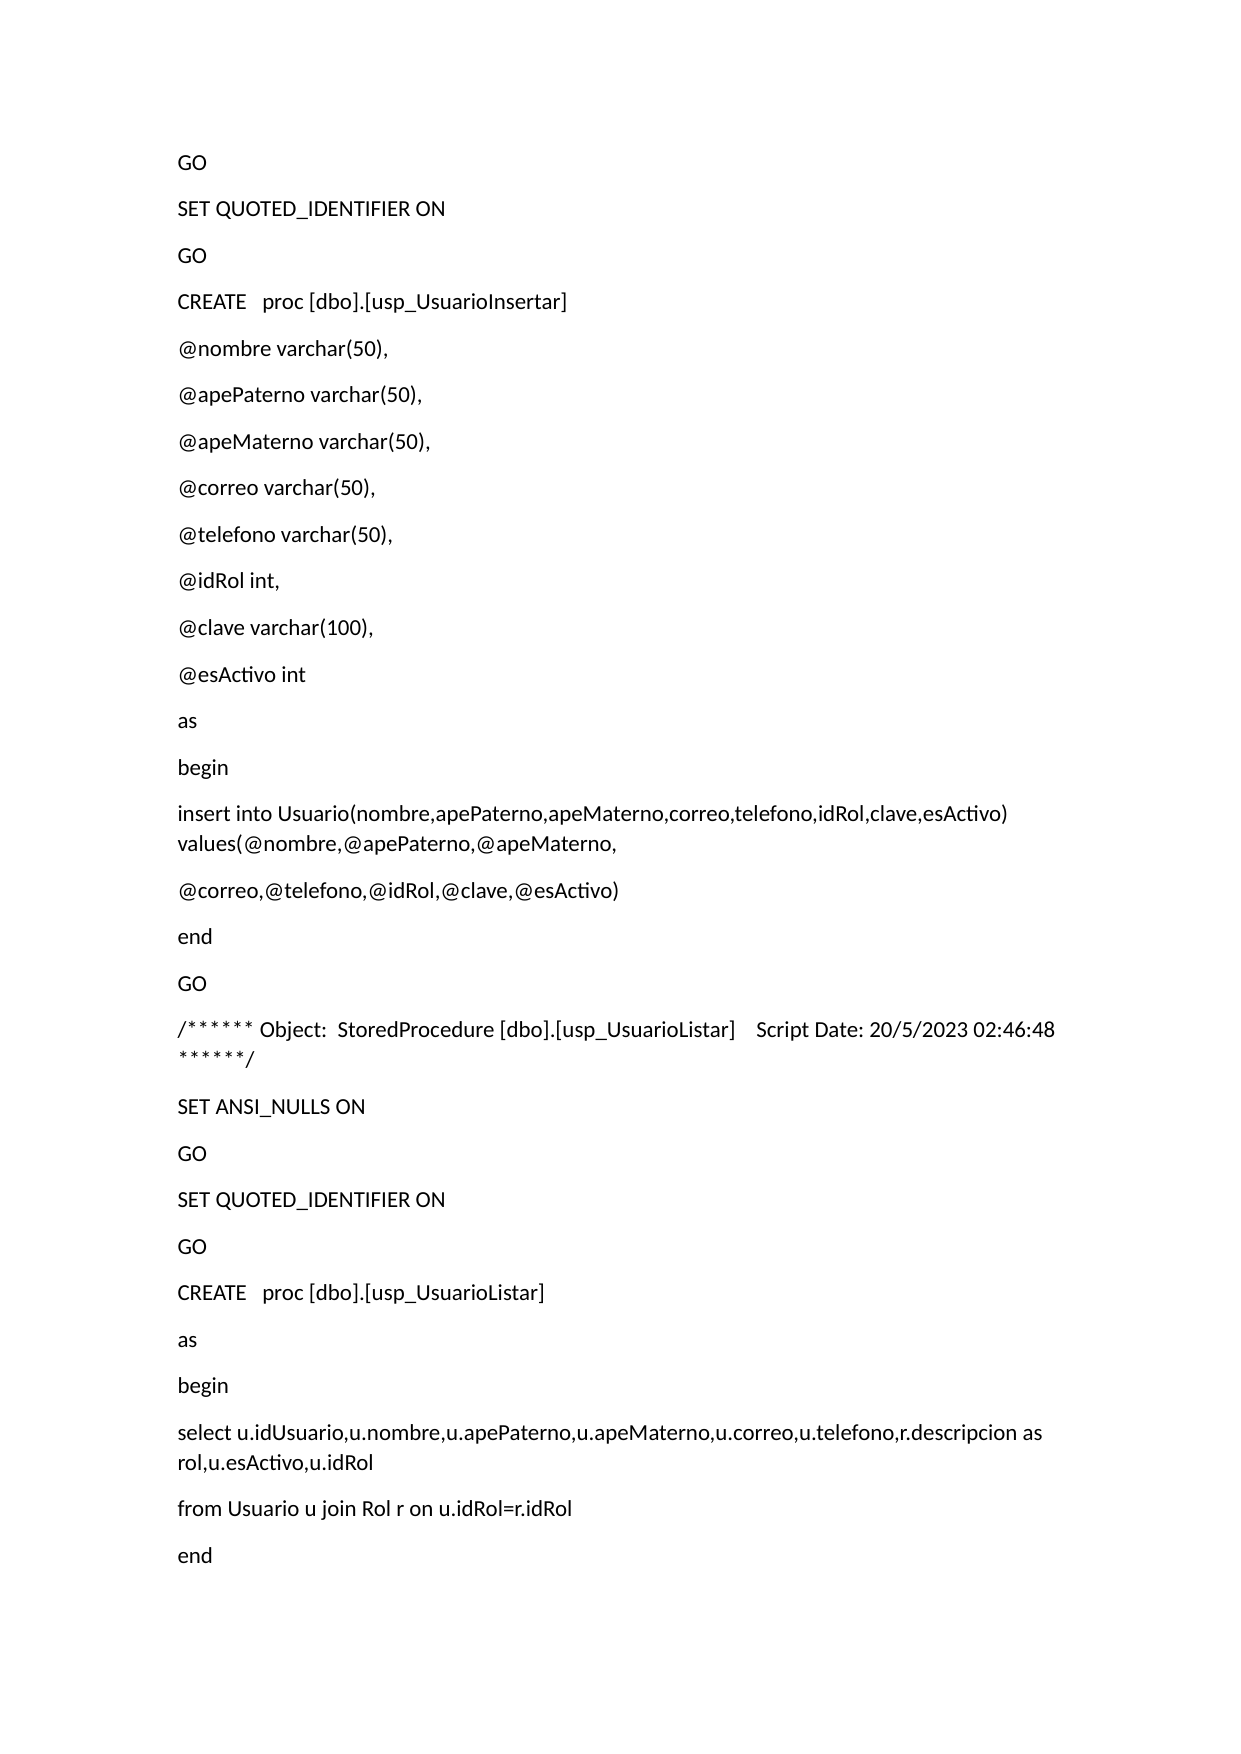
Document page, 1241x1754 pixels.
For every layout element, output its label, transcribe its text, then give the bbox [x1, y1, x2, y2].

text select u.idUsuario,u.nombre,u.apePaterno,u.apeMaterno,u.correo,u.telefono,r.descripcion as rol,u.esActivo,u.idRol [177, 1418, 1063, 1476]
text GO [177, 969, 1063, 997]
text /****** Object: StoredProcedure [dbo].[usp_UsuarioListar] Script Date: 20/5/2023 02:46:48 ******/ [177, 1016, 1063, 1073]
text SET QUOTED_IDENTIFIER ON [177, 1185, 1063, 1213]
text @clave varchar(100), [177, 613, 1063, 641]
text CREATE proc [dbo].[usp_UsuarioListar] [177, 1278, 1063, 1306]
text GO [177, 1139, 1063, 1167]
text @nombre varchar(50), [177, 334, 1063, 362]
text @telefono varchar(50), [177, 520, 1063, 548]
text as [177, 706, 1063, 734]
text SET QUOTED_IDENTIFIER ON [177, 194, 1063, 222]
text @apeMaterno varchar(50), [177, 427, 1063, 455]
text begin [177, 753, 1063, 781]
text end [177, 1541, 1063, 1569]
text @correo varchar(50), [177, 473, 1063, 502]
text SET ANSI_NULLS ON [177, 1092, 1063, 1120]
text GO [177, 241, 1063, 269]
text insert into Usuario(nombre,apePaterno,apeMaterno,correo,telefono,idRol,clave,esActivo) values(@nombre,@apePaterno,@apeMaterno, [177, 799, 1063, 857]
text @esActivo int [177, 660, 1063, 688]
text from Usuario u join Rol r on u.idRol=r.idRol [177, 1494, 1063, 1522]
text @apePaterno varchar(50), [177, 380, 1063, 408]
text @idRol int, [177, 567, 1063, 595]
text as [177, 1325, 1063, 1353]
text CREATE proc [dbo].[usp_UsuarioInsertar] [177, 287, 1063, 315]
text GO [177, 148, 1063, 176]
text @correo,@telefono,@idRol,@clave,@esActivo) [177, 876, 1063, 904]
text GO [177, 1232, 1063, 1260]
text begin [177, 1371, 1063, 1399]
text end [177, 922, 1063, 951]
